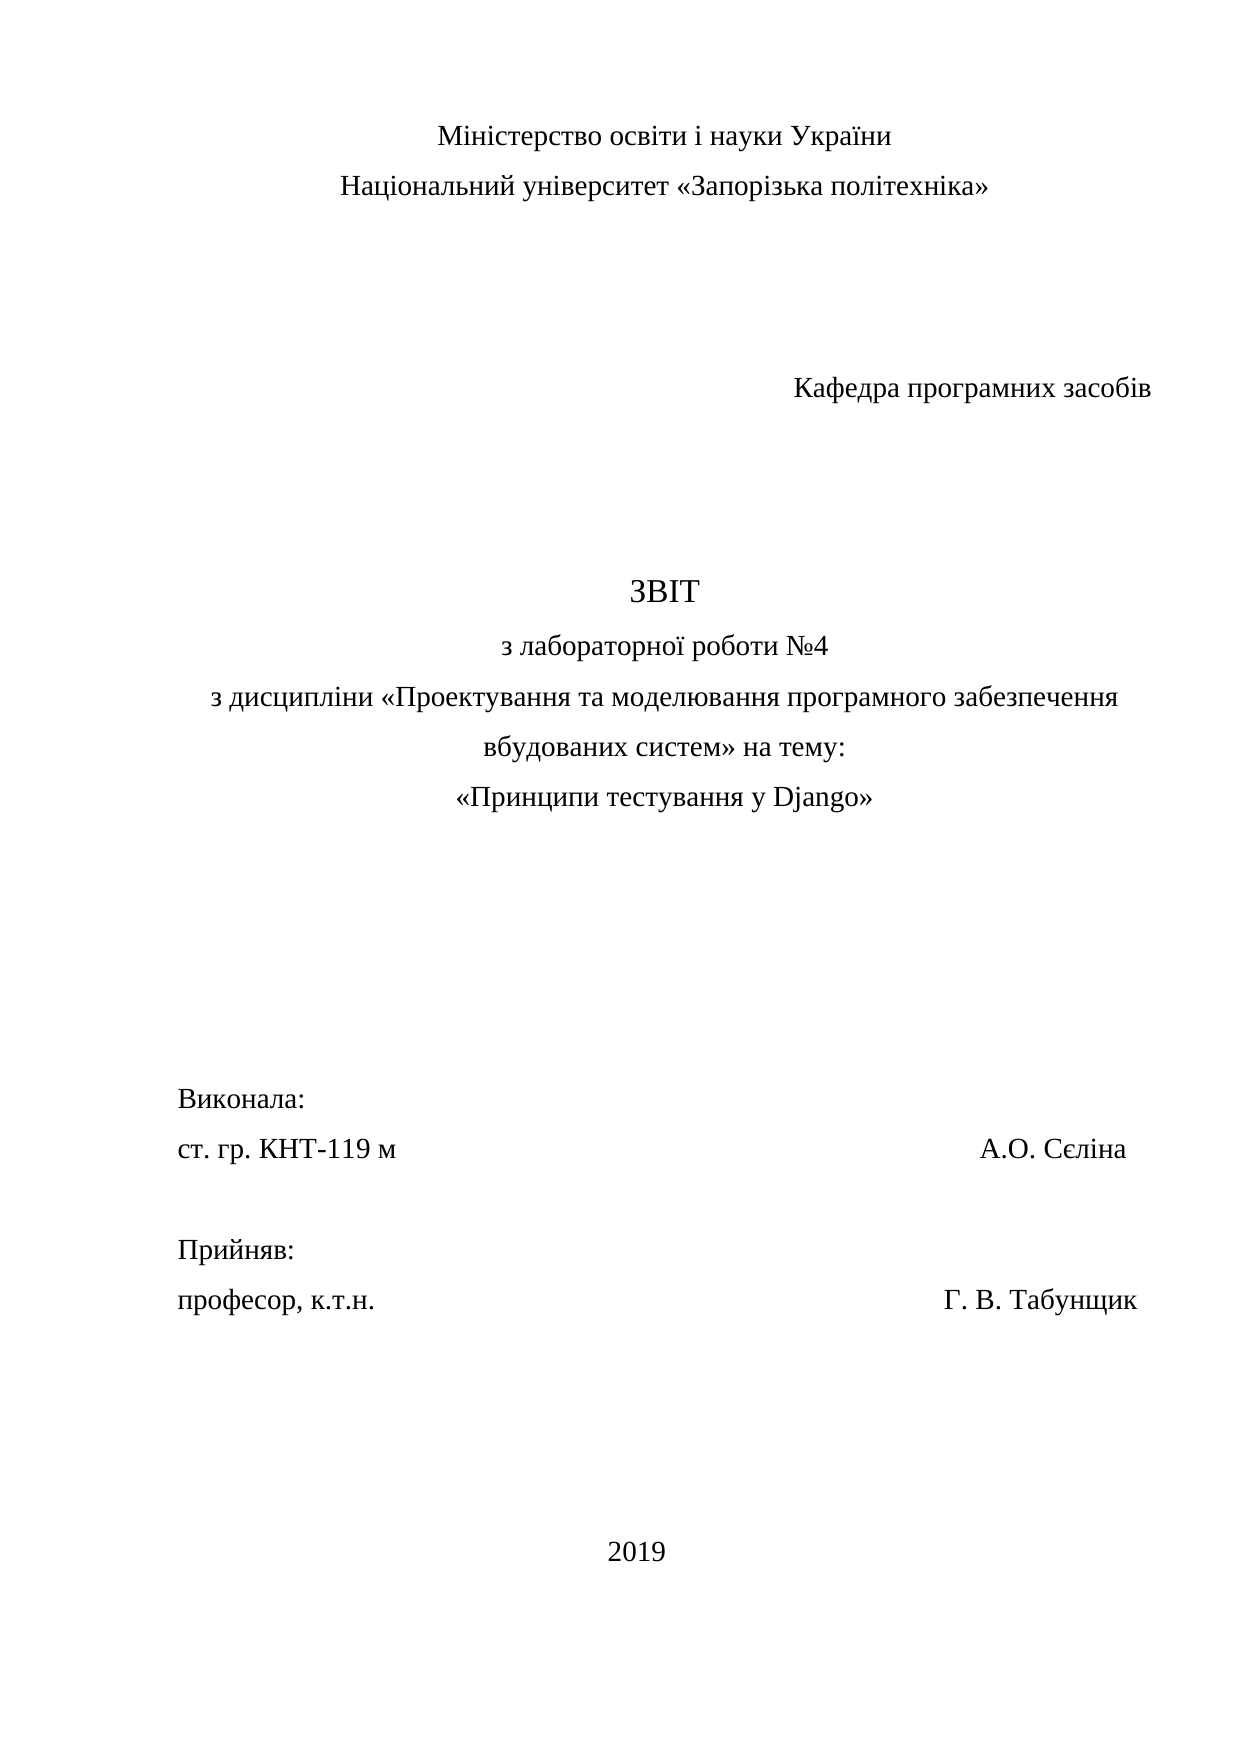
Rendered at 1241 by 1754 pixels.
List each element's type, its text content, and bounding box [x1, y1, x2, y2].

text Кафедра програмних засобів [177, 370, 1152, 403]
text Виконала: [177, 1081, 1152, 1115]
text 2019 [177, 1534, 1152, 1568]
text з дисципліни «Проектування та моделювання програмного забезпечення вбудованих систем» на тему: [177, 679, 1152, 763]
text ст. гр. КНТ-119 м А.О. Сєліна [177, 1132, 1152, 1165]
text Прийняв: [177, 1232, 1152, 1266]
text з лабораторної роботи №4 [177, 628, 1152, 662]
text ЗВІТ [177, 571, 1152, 609]
text «Принципи тестування у Django» [177, 779, 1152, 813]
text професор, к.т.н. Г. В. Табунщик [177, 1282, 1152, 1316]
text Національний університет «Запорізька політехніка» [177, 168, 1152, 202]
text Міністерство освіти і науки України [177, 118, 1152, 152]
